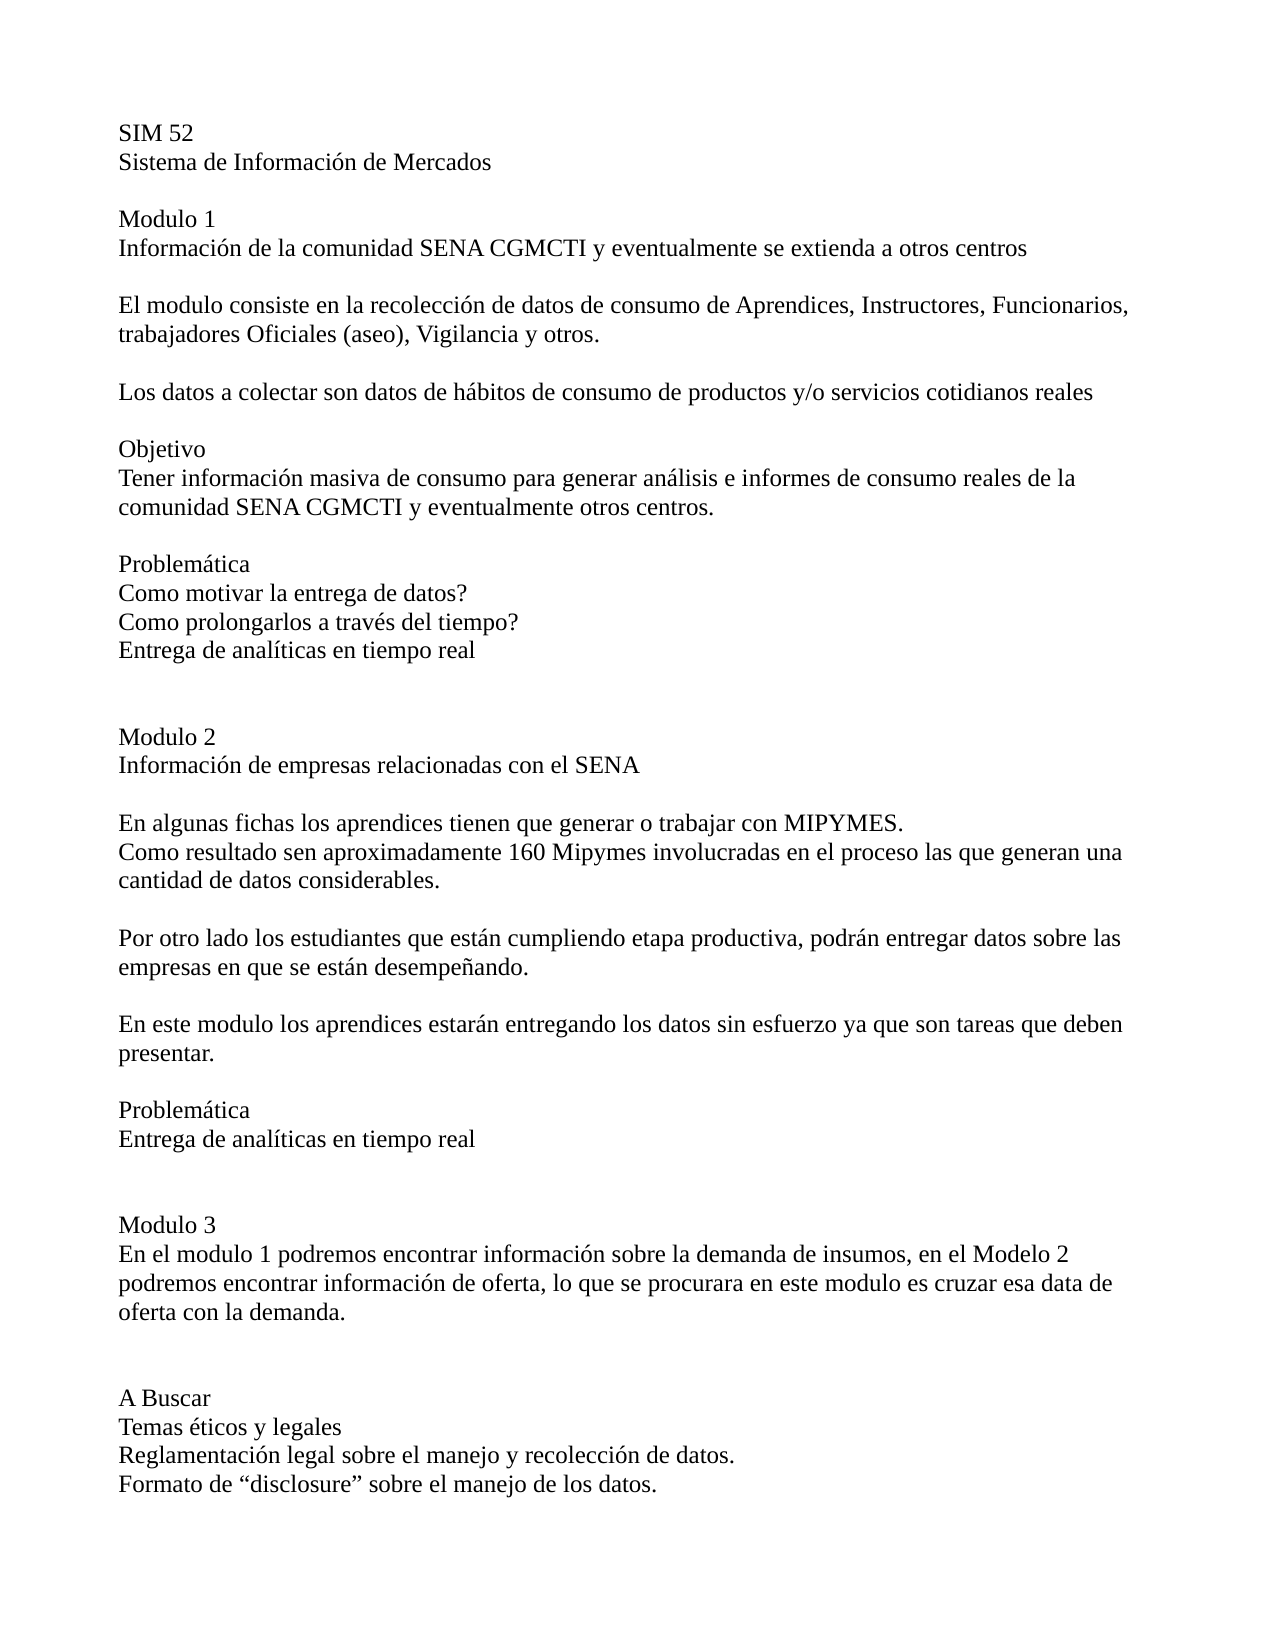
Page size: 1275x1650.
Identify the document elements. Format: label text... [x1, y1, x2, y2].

text Reglamentación legal sobre el manejo y recolección de datos. [118, 1441, 1157, 1469]
text En el modulo 1 podremos encontrar información sobre la demanda de insumos, en el Modelo 2 podremos encontrar información de oferta, lo que se procurara en este modulo es cruzar esa data de oferta con la demanda. [118, 1239, 1157, 1326]
text Como motivar la entrega de datos? [118, 578, 1157, 607]
text En algunas fichas los aprendices tienen que generar o trabajar con MIPYMES. [118, 808, 1157, 837]
text Formato de “disclosure” sobre el manejo de los datos. [118, 1469, 1157, 1498]
text A Buscar [118, 1383, 1157, 1412]
text Como resultado sen aproximadamente 160 Mipymes involucradas en el proceso las que generan una cantidad de datos considerables. [118, 837, 1157, 894]
text Sistema de Información de Mercados [118, 147, 1157, 176]
text En este modulo los aprendices estarán entregando los datos sin esfuerzo ya que son tareas que deben presentar. [118, 1009, 1157, 1067]
text Tener información masiva de consumo para generar análisis e informes de consumo reales de la comunidad SENA CGMCTI y eventualmente otros centros. [118, 463, 1157, 521]
text Como prolongarlos a través del tiempo? [118, 607, 1157, 636]
text Modulo 2 [118, 722, 1157, 751]
text Información de la comunidad SENA CGMCTI y eventualmente se extienda a otros centros [118, 233, 1157, 262]
text Por otro lado los estudiantes que están cumpliendo etapa productiva, podrán entregar datos sobre las empresas en que se están desempeñando. [118, 923, 1157, 981]
text Los datos a colectar son datos de hábitos de consumo de productos y/o servicios cotidianos reales [118, 377, 1157, 406]
text Modulo 3 [118, 1211, 1157, 1239]
text Problemática [118, 549, 1157, 578]
text SIM 52 [118, 118, 1157, 147]
text Problemática [118, 1096, 1157, 1124]
text Entrega de analíticas en tiempo real [118, 636, 1157, 664]
text Temas éticos y legales [118, 1412, 1157, 1441]
text Información de empresas relacionadas con el SENA [118, 751, 1157, 779]
text Objetivo [118, 434, 1157, 463]
text Modulo 1 [118, 204, 1157, 233]
text El modulo consiste en la recolección de datos de consumo de Aprendices, Instructores, Funcionarios, trabajadores Oficiales (aseo), Vigilancia y otros. [118, 291, 1157, 348]
text Entrega de analíticas en tiempo real [118, 1124, 1157, 1153]
